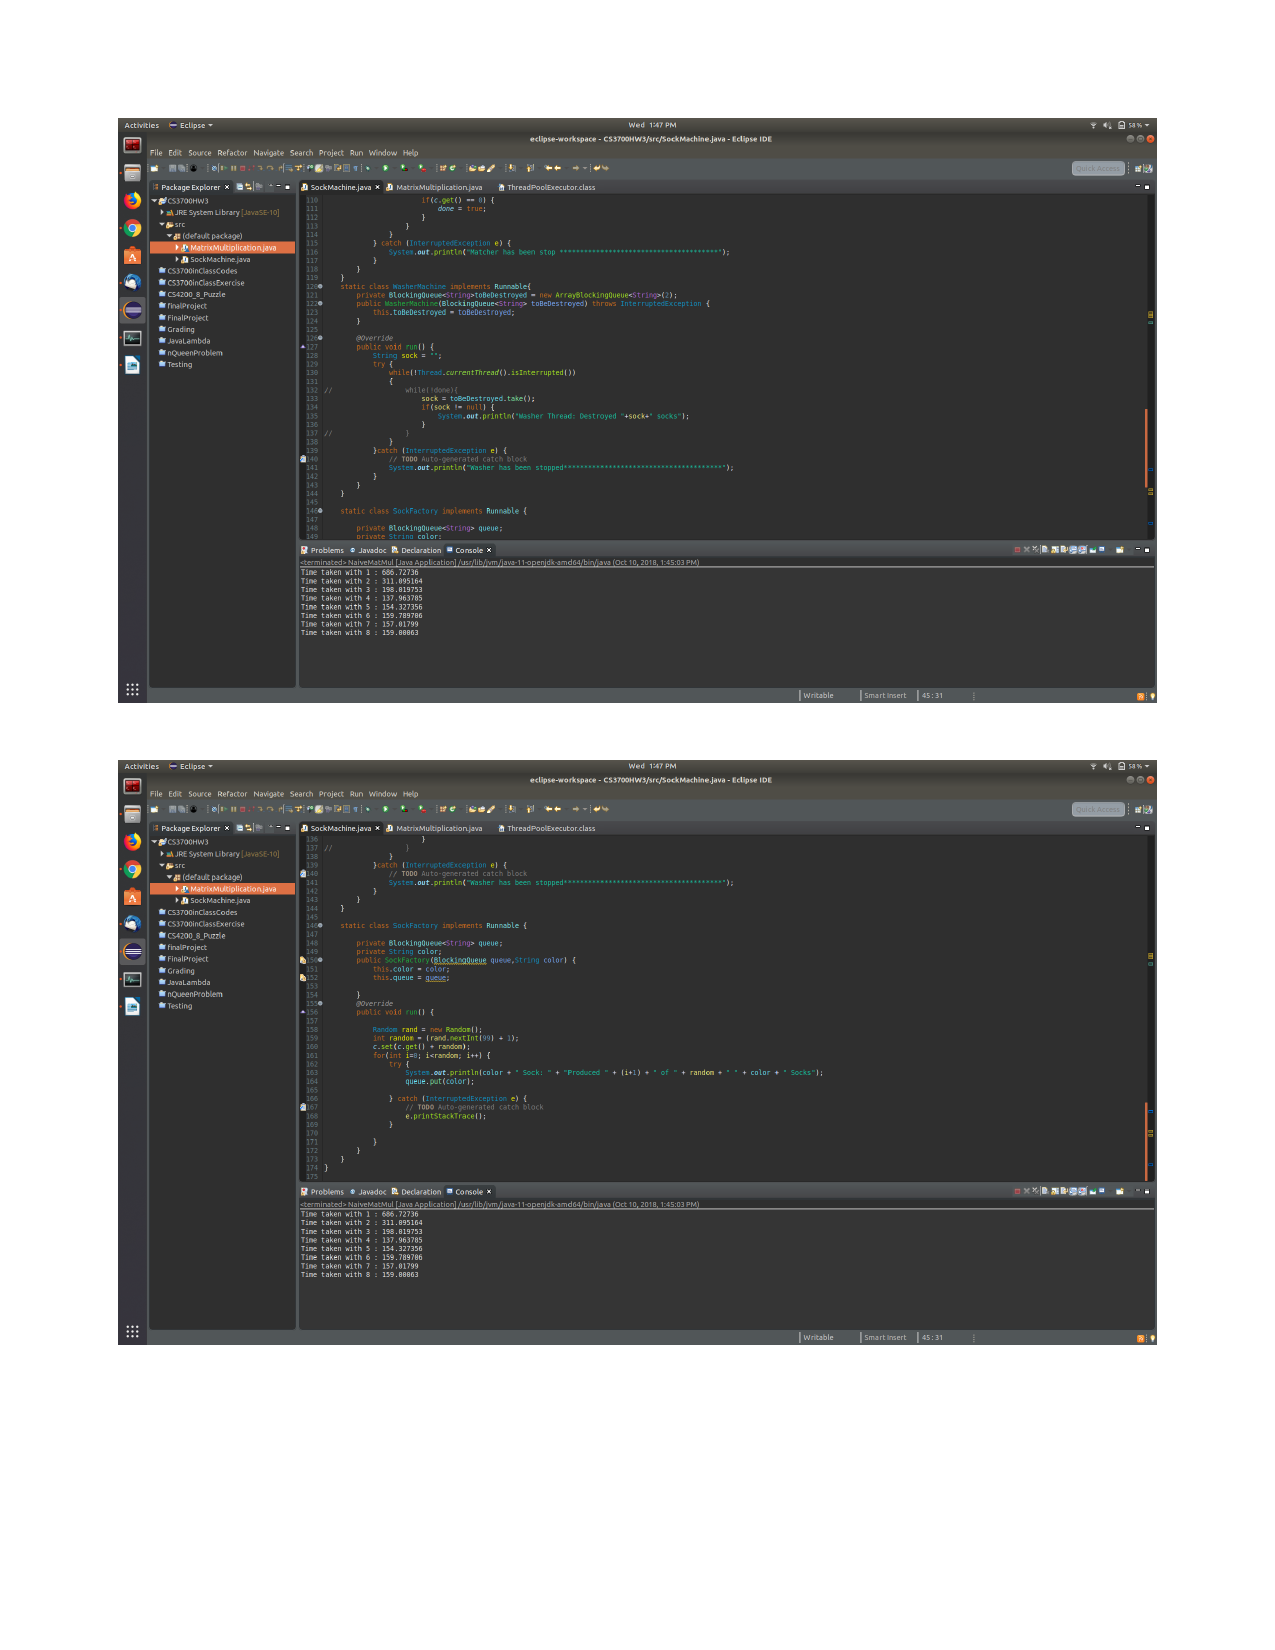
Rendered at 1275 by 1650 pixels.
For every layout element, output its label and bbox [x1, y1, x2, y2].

picture [118, 760, 1157, 1345]
picture [118, 118, 1157, 703]
